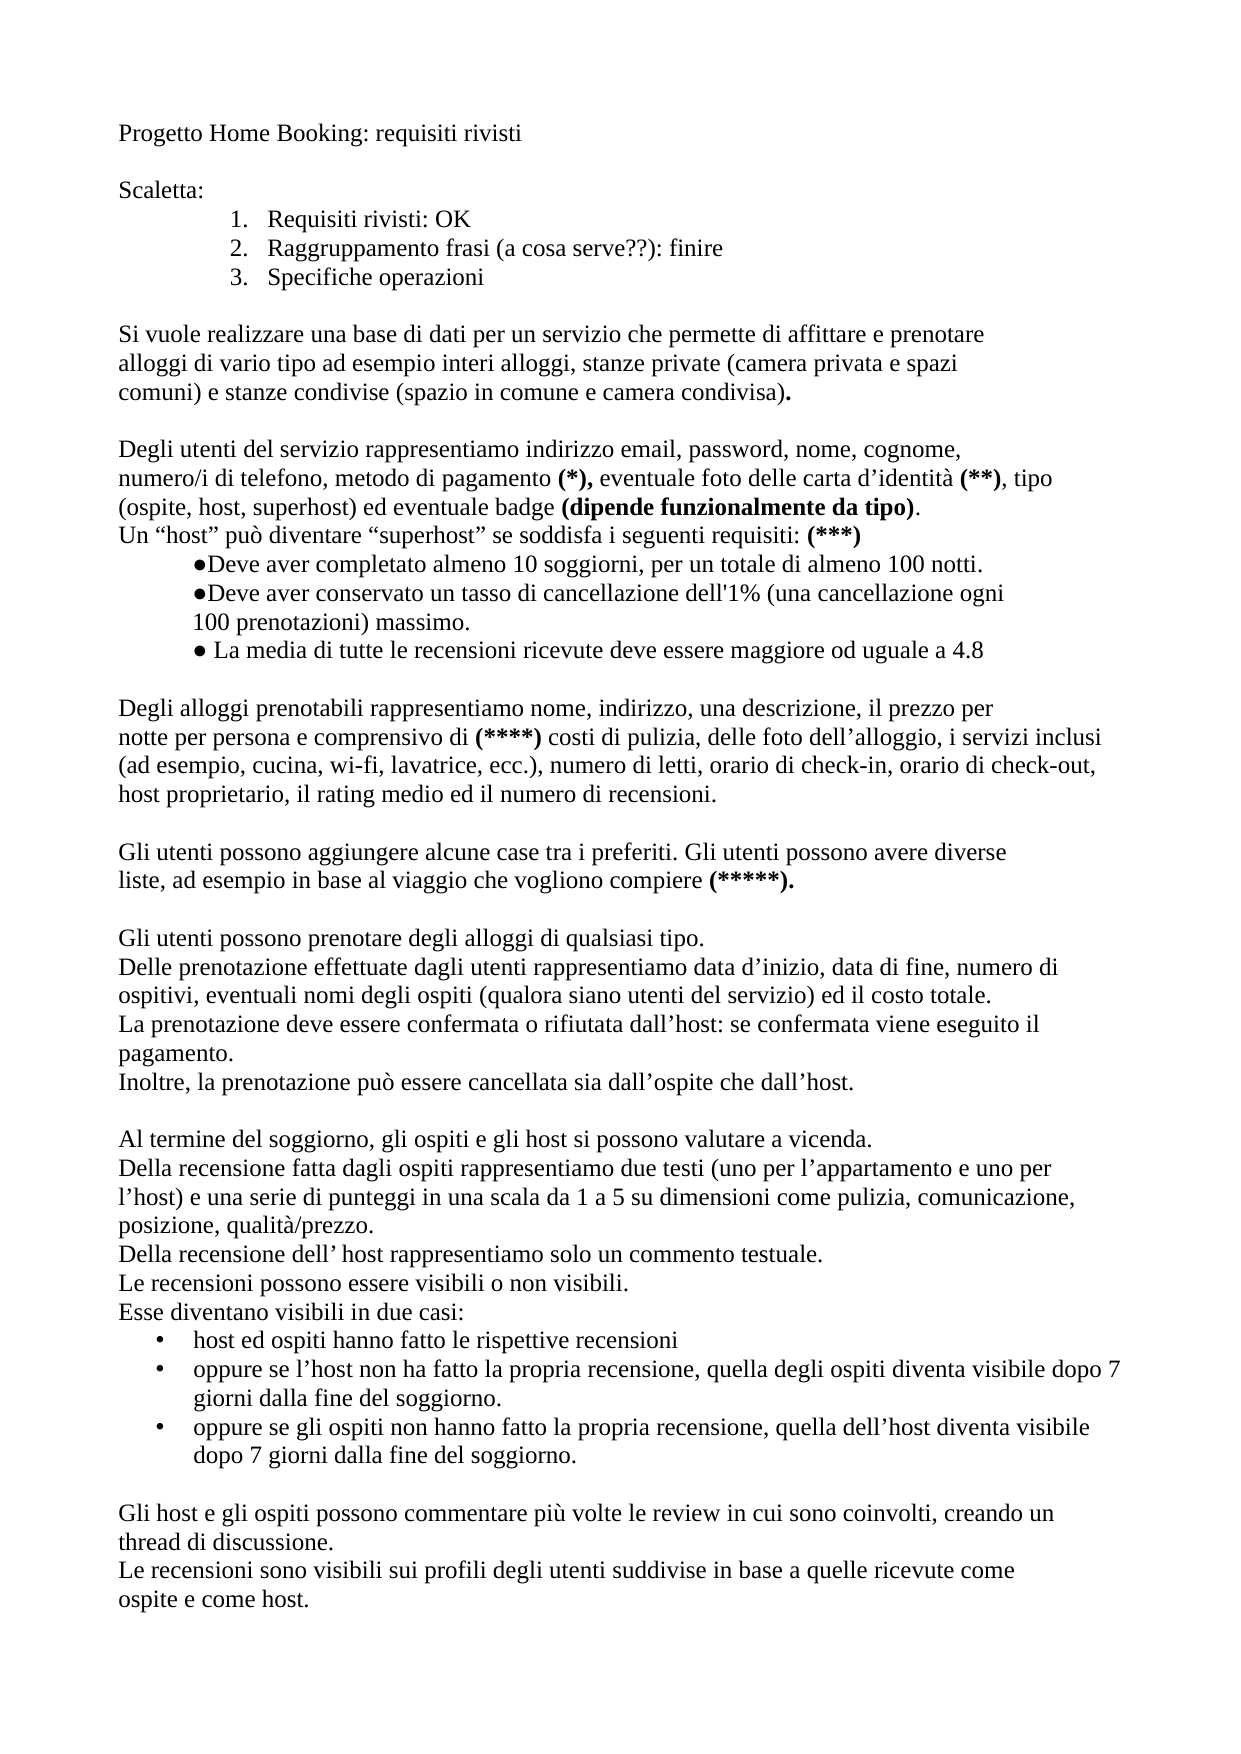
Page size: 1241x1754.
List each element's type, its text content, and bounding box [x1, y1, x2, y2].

text Gli host e gli ospiti possono commentare più volte le review in cui sono coinvolti, creando un thread di discussione. [118, 1498, 1122, 1556]
text Al termine del soggiorno, gli ospiti e gli host si possono valutare a vicenda. [118, 1124, 1122, 1153]
text alloggi di vario tipo ad esempio interi alloggi, stanze private (camera privata e spazi [118, 348, 1122, 377]
text Della recensione fatta dagli ospiti rappresentiamo due testi (uno per l’appartamento e uno per l’host) e una serie di punteggi in una scala da 1 a 5 su dimensioni come pulizia, comunicazione, posizione, qualità/prezzo. [118, 1153, 1122, 1239]
text comuni) e stanze condivise (spazio in comune e camera condivisa). [118, 377, 1122, 406]
text ● La media di tutte le recensioni ricevute deve essere maggiore od uguale a 4.8 [118, 636, 1122, 664]
text Esse diventano visibili in due casi: [118, 1297, 1122, 1326]
list host ed ospiti hanno fatto le rispettive recensioni [156, 1326, 1122, 1354]
text numero/i di telefono, metodo di pagamento (*), eventuale foto delle carta d’identità (**), tipo (ospite, host, superhost) ed eventuale badge (dipende funzionalmente da tipo). [118, 463, 1122, 521]
list oppure se gli ospiti non hanno fatto la propria recensione, quella dell’host diventa visibile dopo 7 giorni dalla fine del soggiorno. [156, 1412, 1122, 1469]
list Raggruppamento frasi (a cosa serve??): finire [229, 233, 1122, 262]
text liste, ad esempio in base al viaggio che vogliono compiere (*****). [118, 866, 1122, 894]
text Progetto Home Booking: requisiti rivisti [118, 118, 1122, 147]
text ●Deve aver conservato un tasso di cancellazione dell'1% (una cancellazione ogni [118, 578, 1122, 607]
text ●Deve aver completato almeno 10 soggiorni, per un totale di almeno 100 notti. [118, 549, 1122, 578]
list oppure se l’host non ha fatto la propria recensione, quella degli ospiti diventa visibile dopo 7 giorni dalla fine del soggiorno. [156, 1354, 1122, 1412]
text ospite e come host. [118, 1584, 1122, 1613]
text Degli alloggi prenotabili rappresentiamo nome, indirizzo, una descrizione, il prezzo per [118, 693, 1122, 722]
text Inoltre, la prenotazione può essere cancellata sia dall’ospite che dall’host. [118, 1067, 1122, 1096]
text Le recensioni sono visibili sui profili degli utenti suddivise in base a quelle ricevute come [118, 1556, 1122, 1584]
list Specifiche operazioni [229, 262, 1122, 291]
text Un “host” può diventare “superhost” se soddisfa i seguenti requisiti: (***) [118, 521, 1122, 549]
text notte per persona e comprensivo di (****) costi di pulizia, delle foto dell’alloggio, i servizi inclusi (ad esempio, cucina, wi-fi, lavatrice, ecc.), numero di letti, orario di check-in, orario di check-out, host proprietario, il rating medio ed il numero di recensioni. [118, 722, 1122, 808]
text 100 prenotazioni) massimo. [118, 607, 1122, 636]
text La prenotazione deve essere confermata o rifiutata dall’host: se confermata viene eseguito il pagamento. [118, 1009, 1122, 1067]
text Gli utenti possono aggiungere alcune case tra i preferiti. Gli utenti possono avere diverse [118, 837, 1122, 866]
text Le recensioni possono essere visibili o non visibili. [118, 1268, 1122, 1297]
text Scaletta: [118, 176, 1122, 204]
list Requisiti rivisti: OK [229, 204, 1122, 233]
text Gli utenti possono prenotare degli alloggi di qualsiasi tipo. [118, 923, 1122, 952]
text Delle prenotazione effettuate dagli utenti rappresentiamo data d’inizio, data di fine, numero di ospitivi, eventuali nomi degli ospiti (qualora siano utenti del servizio) ed il costo totale. [118, 952, 1122, 1009]
text Degli utenti del servizio rappresentiamo indirizzo email, password, nome, cognome, [118, 434, 1122, 463]
text Della recensione dell’ host rappresentiamo solo un commento testuale. [118, 1239, 1122, 1268]
text Si vuole realizzare una base di dati per un servizio che permette di affittare e prenotare [118, 319, 1122, 348]
